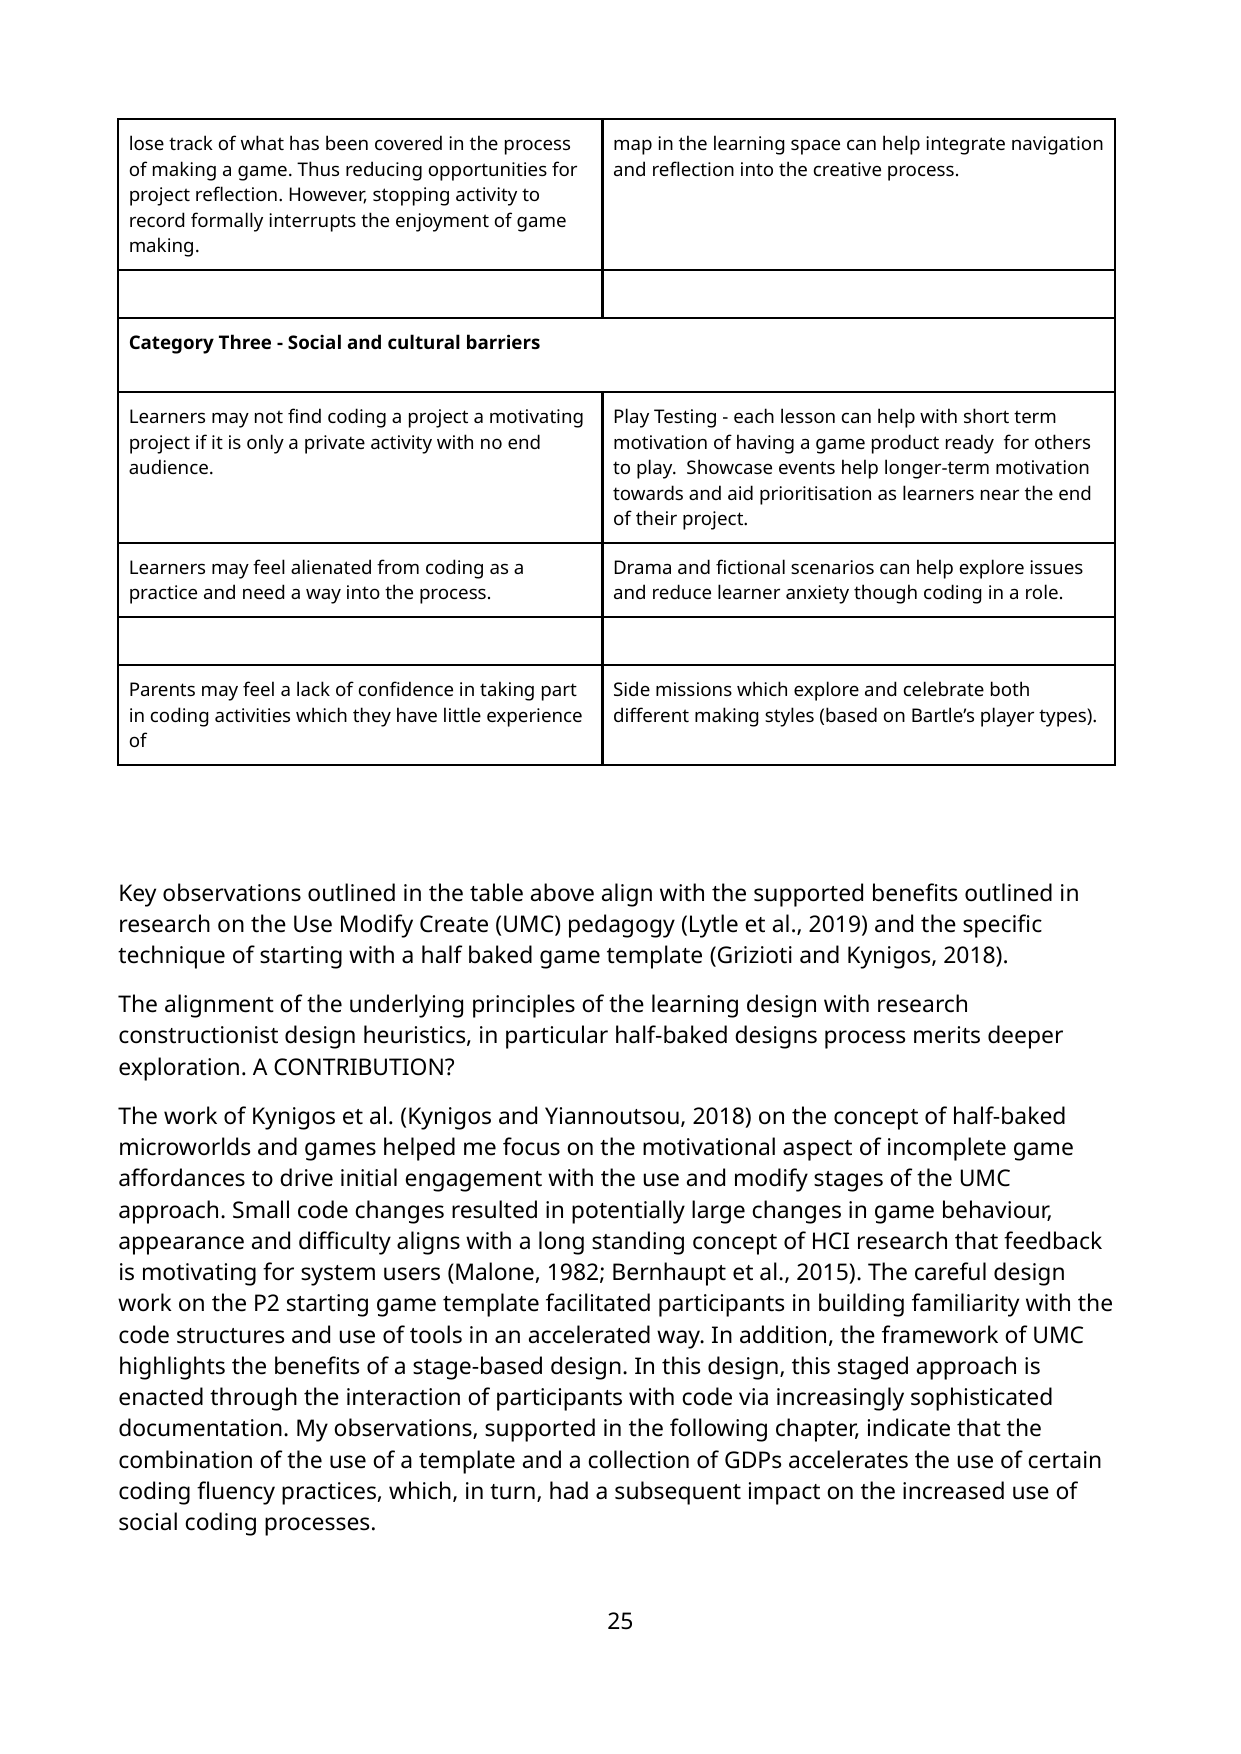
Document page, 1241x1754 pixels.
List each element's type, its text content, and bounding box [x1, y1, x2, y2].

table_cell Category Three - Social and cultural barriers [119, 319, 1114, 391]
table_cell map in the learning space can help integrate navigation and reflection into the creative process. [604, 120, 1114, 269]
table_cell lose track of what has been covered in the process of making a game. Thus reducing opportunities for project reflection. However, stopping activity to record formally interrupts the enjoyment of game making. [119, 120, 601, 269]
table_cell Play Testing - each lesson can help with short term motivation of having a game product ready for others to play. Showcase events help longer-term motivation towards and aid prioritisation as learners near the end of their project. [604, 393, 1114, 542]
table_cell Parents may feel a lack of confidence in taking part in coding activities which they have little experience of [119, 666, 601, 763]
table_cell [604, 618, 1114, 664]
table_cell Side missions which explore and celebrate both different making styles (based on Bartle’s player types). [604, 666, 1114, 763]
table_cell [604, 271, 1114, 317]
table_cell Learners may not find coding a project a motivating project if it is only a private activity with no end audience. [119, 393, 601, 542]
text The work of Kynigos et al. (Kynigos and Yiannoutsou, 2018) on the concept of half-baked microworlds and games helped me focus on the motivational aspect of incomplete game affordances to drive initial engagement with the use and modify stages of the UMC approach. Small code changes resulted in potentially large changes in game behaviour, appearance and difficulty aligns with a long standing concept of HCI research that feedback is motivating for system users (Malone, 1982; Bernhaupt et al., 2015). The careful design work on the P2 starting game template facilitated participants in building familiarity with the code structures and use of tools in an accelerated way. In addition, the framework of UMC highlights the benefits of a stage-based design. In this design, this staged approach is enacted through the interaction of participants with code via increasingly sophisticated documentation. My observations, supported in the following chapter, indicate that the combination of the use of a template and a collection of GDPs accelerates the use of certain coding fluency practices, which, in turn, had a subsequent impact on the increased use of social coding processes. [118, 1100, 1122, 1537]
table_cell [119, 271, 601, 317]
table_cell [119, 618, 601, 664]
table_cell Drama and fictional scenarios can help explore issues and reduce learner anxiety though coding in a role. [604, 544, 1114, 616]
table_cell Learners may feel alienated from coding as a practice and need a way into the process. [119, 544, 601, 616]
text The alignment of the underlying principles of the learning design with research constructionist design heuristics, in particular half-baked designs process merits deeper exploration. A CONTRIBUTION? [118, 988, 1122, 1082]
text Key observations outlined in the table above align with the supported benefits outlined in research on the Use Modify Create (UMC) pedagogy (Lytle et al., 2019) and the specific technique of starting with a half baked game template (Grizioti and Kynigos, 2018). [118, 877, 1122, 970]
